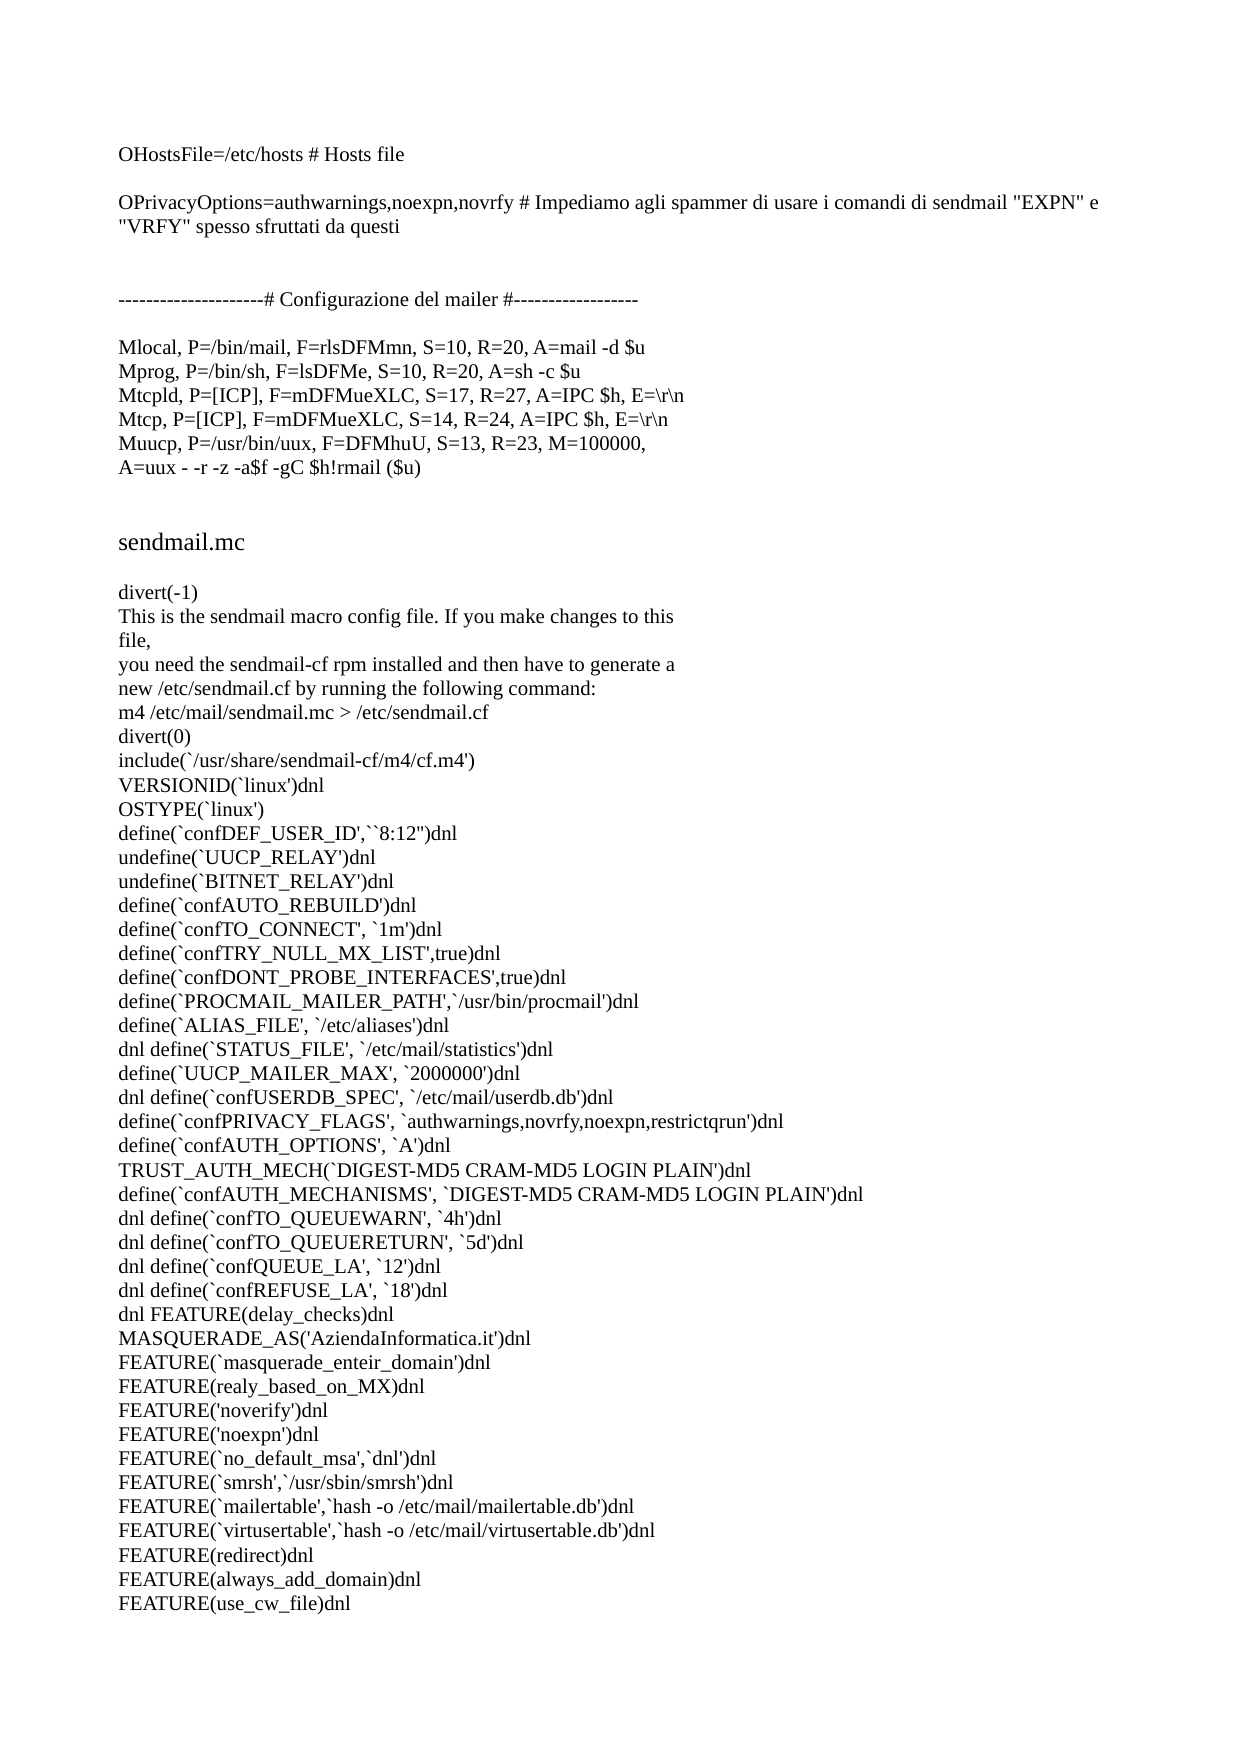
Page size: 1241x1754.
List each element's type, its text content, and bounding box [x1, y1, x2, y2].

text define(`confAUTH_OPTIONS', `A')dnl [118, 1133, 1122, 1157]
text OSTYPE(`linux') [118, 797, 1122, 821]
text VERSIONID(`linux')dnl [118, 772, 1122, 797]
text FEATURE(always_add_domain)dnl [118, 1567, 1122, 1591]
text FEATURE(`virtusertable',`hash -o /etc/mail/virtusertable.db')dnl [118, 1518, 1122, 1542]
text FEATURE(`masquerade_enteir_domain')dnl [118, 1350, 1122, 1374]
text undefine(`BITNET_RELAY')dnl [118, 869, 1122, 893]
text define(`UUCP_MAILER_MAX', `2000000')dnl [118, 1061, 1122, 1085]
text FEATURE('noexpn')dnl [118, 1422, 1122, 1446]
text include(`/usr/share/sendmail-cf/m4/cf.m4') [118, 748, 1122, 772]
text OHostsFile=/etc/hosts # Hosts file [118, 142, 1122, 166]
text define(`PROCMAIL_MAILER_PATH',`/usr/bin/procmail')dnl [118, 989, 1122, 1013]
text define(`confTO_CONNECT', `1m')dnl [118, 917, 1122, 941]
text define(`confDONT_PROBE_INTERFACES',true)dnl [118, 965, 1122, 989]
text dnl FEATURE(delay_checks)dnl [118, 1302, 1122, 1326]
text dnl define(`confREFUSE_LA', `18')dnl [118, 1278, 1122, 1302]
text TRUST_AUTH_MECH(`DIGEST-MD5 CRAM-MD5 LOGIN PLAIN')dnl [118, 1157, 1122, 1182]
text FEATURE(`smrsh',`/usr/sbin/smrsh')dnl [118, 1470, 1122, 1494]
text dnl define(`STATUS_FILE', `/etc/mail/statistics')dnl [118, 1037, 1122, 1061]
text new /etc/sendmail.cf by running the following command: [118, 676, 1122, 700]
text Mlocal, P=/bin/mail, F=rlsDFMmn, S=10, R=20, A=mail -d $u [118, 335, 1122, 359]
text MASQUERADE_AS('AziendaInformatica.it')dnl [118, 1326, 1122, 1350]
text FEATURE(`no_default_msa',`dnl')dnl [118, 1446, 1122, 1470]
text define(`confAUTH_MECHANISMS', `DIGEST-MD5 CRAM-MD5 LOGIN PLAIN')dnl [118, 1182, 1122, 1206]
text Mtcp, P=[ICP], F=mDFMueXLC, S=14, R=24, A=IPC $h, E=\r\n [118, 407, 1122, 431]
text A=uux - -r -z -a$f -gC $h!rmail ($u) [118, 455, 1122, 479]
text Mprog, P=/bin/sh, F=lsDFMe, S=10, R=20, A=sh -c $u [118, 359, 1122, 383]
text dnl define(`confTO_QUEUERETURN', `5d')dnl [118, 1230, 1122, 1254]
text dnl define(`confUSERDB_SPEC', `/etc/mail/userdb.db')dnl [118, 1085, 1122, 1109]
text divert(-1) [118, 580, 1122, 604]
text you need the sendmail-cf rpm installed and then have to generate a [118, 652, 1122, 676]
text define(`confDEF_USER_ID',``8:12'')dnl [118, 821, 1122, 845]
text define(`confPRIVACY_FLAGS', `authwarnings,novrfy,noexpn,restrictqrun')dnl [118, 1109, 1122, 1133]
text Muucp, P=/usr/bin/uux, F=DFMhuU, S=13, R=23, M=100000, [118, 431, 1122, 455]
text divert(0) [118, 724, 1122, 748]
text undefine(`UUCP_RELAY')dnl [118, 845, 1122, 869]
text FEATURE(redirect)dnl [118, 1542, 1122, 1567]
text define(`ALIAS_FILE', `/etc/aliases')dnl [118, 1013, 1122, 1037]
text FEATURE('noverify')dnl [118, 1398, 1122, 1422]
text Mtcpld, P=[ICP], F=mDFMueXLC, S=17, R=27, A=IPC $h, E=\r\n [118, 383, 1122, 407]
text ---------------------# Configurazione del mailer #------------------ [118, 287, 1122, 311]
text sendmail.mc [118, 527, 1122, 556]
text FEATURE(realy_based_on_MX)dnl [118, 1374, 1122, 1398]
text FEATURE(use_cw_file)dnl [118, 1591, 1122, 1615]
text file, [118, 628, 1122, 652]
text dnl define(`confTO_QUEUEWARN', `4h')dnl [118, 1206, 1122, 1230]
text dnl define(`confQUEUE_LA', `12')dnl [118, 1254, 1122, 1278]
text This is the sendmail macro config file. If you make changes to this [118, 604, 1122, 628]
text define(`confAUTO_REBUILD')dnl [118, 893, 1122, 917]
text define(`confTRY_NULL_MX_LIST',true)dnl [118, 941, 1122, 965]
text m4 /etc/mail/sendmail.mc > /etc/sendmail.cf [118, 700, 1122, 724]
text FEATURE(`mailertable',`hash -o /etc/mail/mailertable.db')dnl [118, 1494, 1122, 1518]
text OPrivacyOptions=authwarnings,noexpn,novrfy # Impediamo agli spammer di usare i comandi di sendmail "EXPN" e "VRFY" spesso sfruttati da questi [118, 190, 1122, 238]
